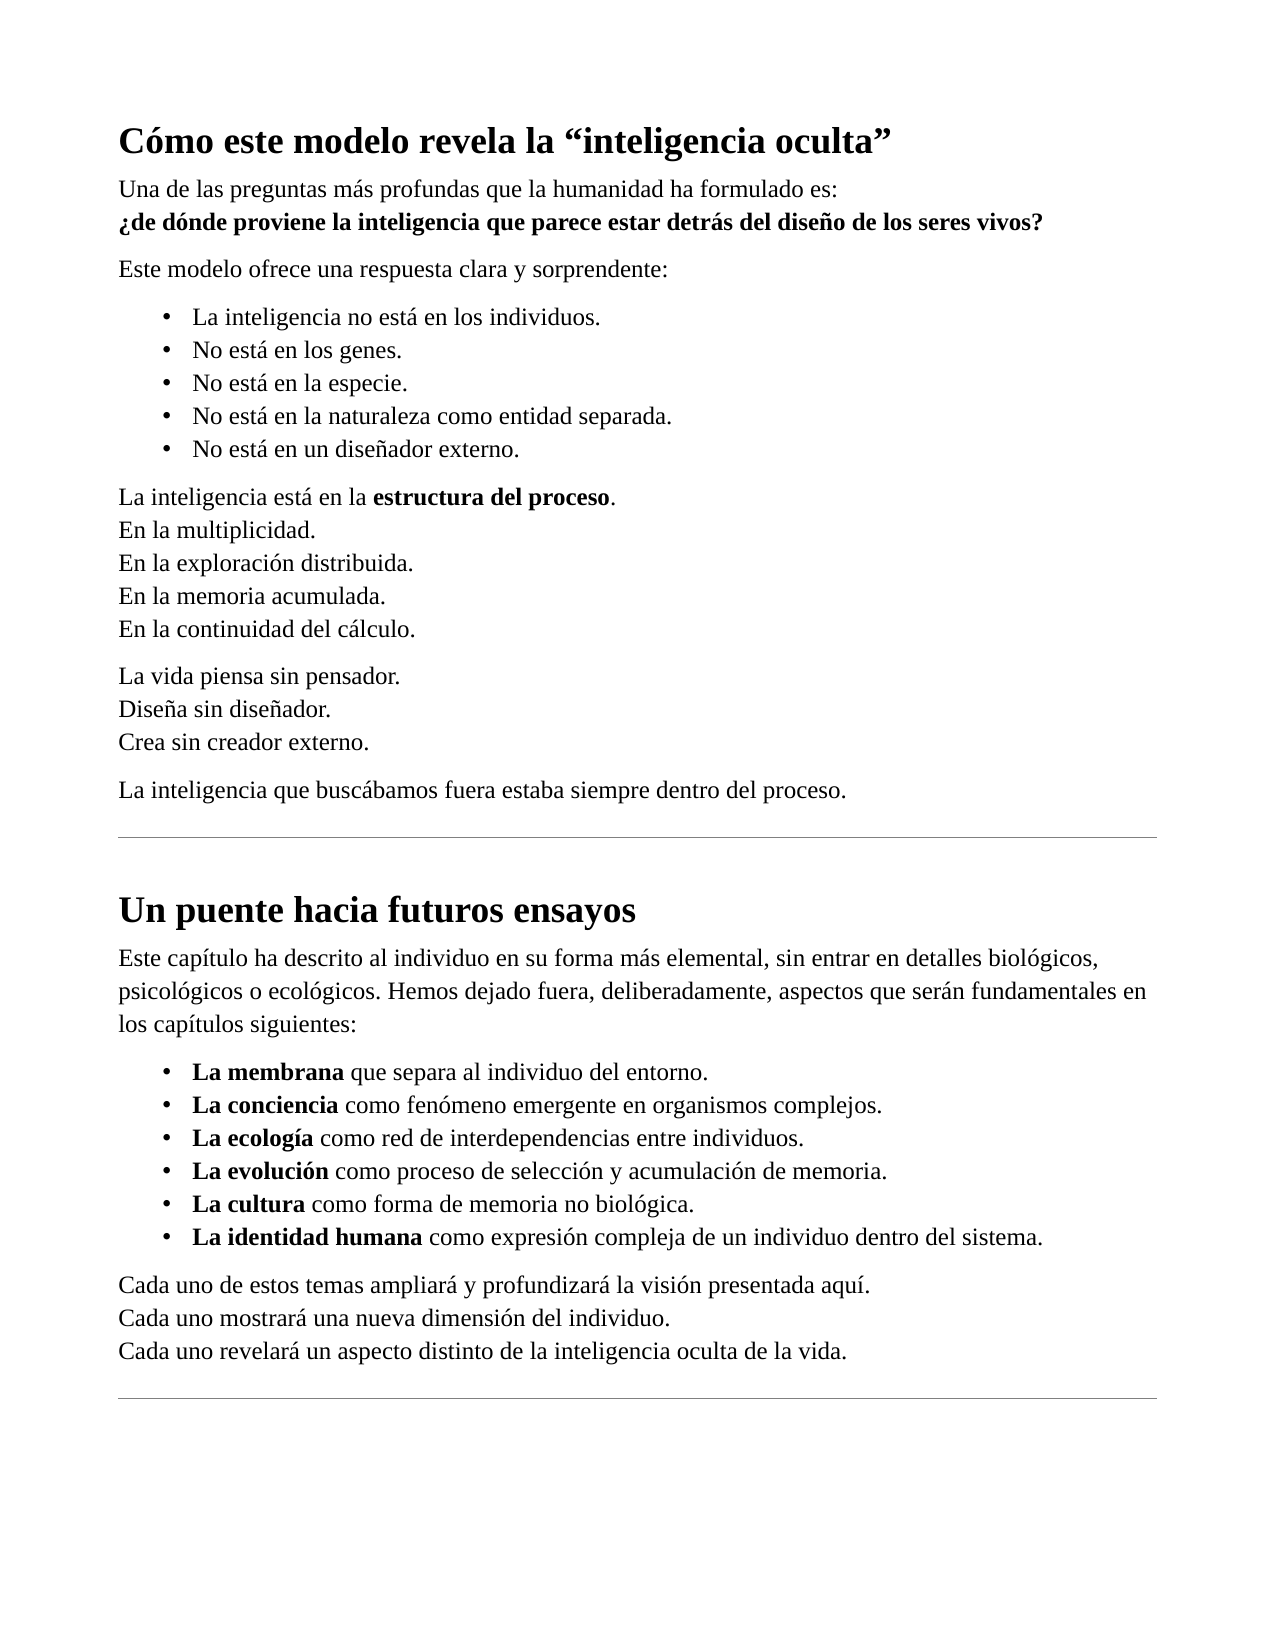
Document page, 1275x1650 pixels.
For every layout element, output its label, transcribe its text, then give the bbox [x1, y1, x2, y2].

text La vida piensa sin pensador. Diseña sin diseñador. Crea sin creador externo. [118, 661, 1157, 756]
text Este modelo ofrece una respuesta clara y sorprendente: [118, 254, 1157, 283]
list La inteligencia no está en los individuos. [162, 302, 1157, 331]
list No está en un diseñador externo. [162, 434, 1157, 463]
subtitle Un puente hacia futuros ensayos [118, 888, 1157, 931]
text Una de las preguntas más profundas que la humanidad ha formulado es: ¿de dónde proviene la inteligencia que parece estar detrás del diseño de los seres vivos? [118, 174, 1157, 236]
text Cada uno de estos temas ampliará y profundizará la visión presentada aquí. Cada uno mostrará una nueva dimensión del individuo. Cada uno revelará un aspecto distinto de la inteligencia oculta de la vida. [118, 1270, 1157, 1364]
text Este capítulo ha descrito al individuo en su forma más elemental, sin entrar en detalles biológicos, psicológicos o ecológicos. Hemos dejado fuera, deliberadamente, aspectos que serán fundamentales en los capítulos siguientes: [118, 943, 1157, 1038]
text La inteligencia que buscábamos fuera estaba siempre dentro del proceso. [118, 775, 1157, 804]
list No está en la naturaleza como entidad separada. [162, 401, 1157, 430]
list La ecología como red de interdependencias entre individuos. [162, 1123, 1157, 1152]
list No está en la especie. [162, 368, 1157, 397]
list La evolución como proceso de selección y acumulación de memoria. [162, 1156, 1157, 1185]
subtitle Cómo este modelo revela la “inteligencia oculta” [118, 118, 1157, 161]
text La inteligencia está en la estructura del proceso. En la multiplicidad. En la exploración distribuida. En la memoria acumulada. En la continuidad del cálculo. [118, 482, 1157, 642]
list La cultura como forma de memoria no biológica. [162, 1189, 1157, 1218]
list La membrana que separa al individuo del entorno. [162, 1057, 1157, 1086]
list La conciencia como fenómeno emergente en organismos complejos. [162, 1090, 1157, 1119]
list La identidad humana como expresión compleja de un individuo dentro del sistema. [162, 1222, 1157, 1251]
list No está en los genes. [162, 335, 1157, 364]
